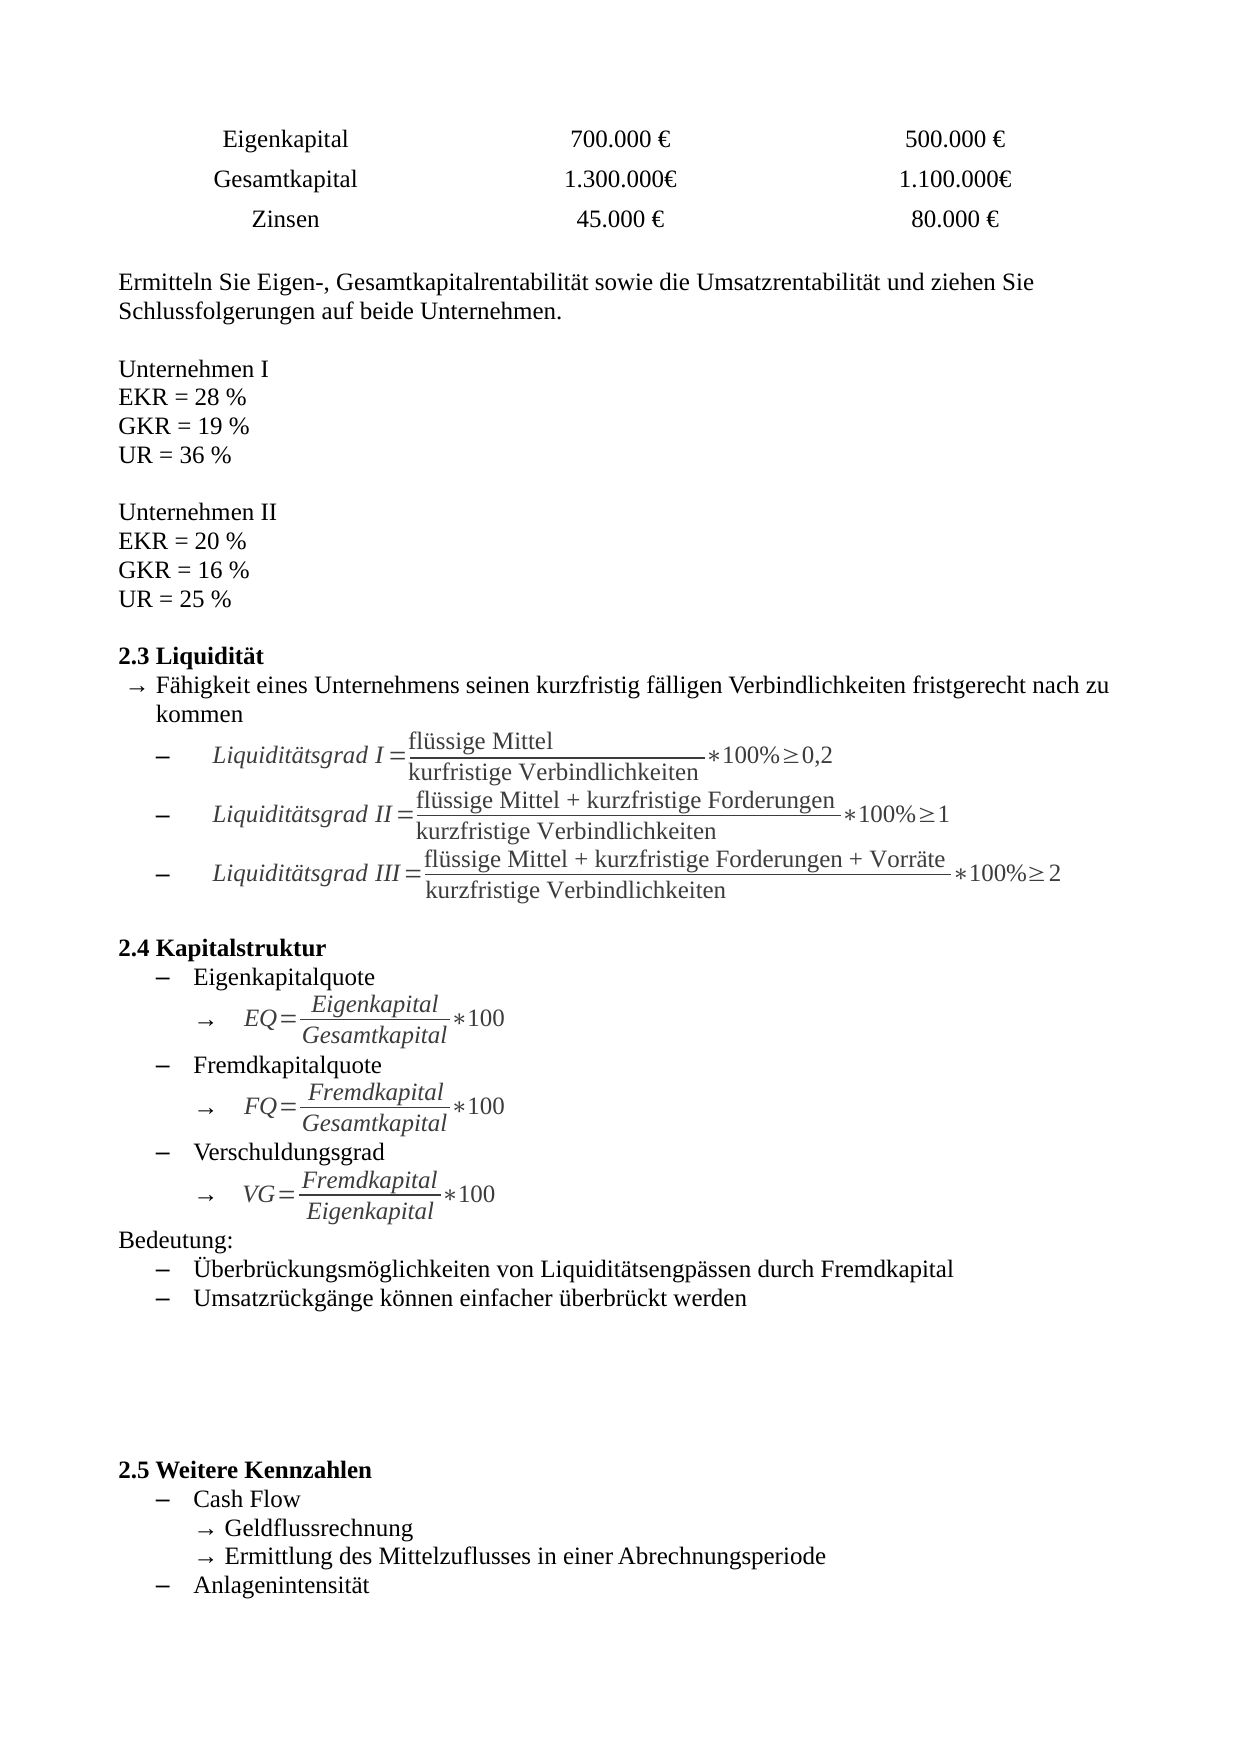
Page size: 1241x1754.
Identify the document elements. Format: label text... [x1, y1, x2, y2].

list Anlagenintensität [156, 1570, 1122, 1599]
table_cell Gesamtkapital [118, 158, 453, 198]
list → Ermittlung des Mittelzuflusses in einer Abrechnungsperiode [156, 1541, 1122, 1570]
list → [156, 1078, 1122, 1137]
table_cell 45.000 € [453, 199, 787, 239]
table_cell 1.300.000€ [453, 158, 787, 198]
text → Fähigkeit eines Unternehmens seinen kurzfristig fälligen Verbindlichkeiten fristgerecht nach zu [118, 670, 1122, 699]
table_cell 500.000 € [788, 118, 1122, 158]
text EKR = 20 % [118, 526, 1122, 555]
list → Geldflussrechnung [156, 1513, 1122, 1541]
text UR = 25 % [118, 584, 1122, 612]
text EKR = 28 % [118, 382, 1122, 411]
table_cell Zinsen [118, 199, 453, 239]
table_cell 1.100.000€ [788, 158, 1122, 198]
text Unternehmen II [118, 497, 1122, 526]
text Bedeutung: [118, 1225, 1122, 1254]
text 2.4 Kapitalstruktur [118, 933, 1122, 962]
list Fremdkapitalquote [156, 1050, 1122, 1078]
text Ermitteln Sie Eigen-, Gesamtkapitalrentabilität sowie die Umsatzrentabilität und ziehen Sie Schlussfolgerungen auf beide Unternehmen. [118, 267, 1122, 325]
text kommen [118, 699, 1122, 727]
text GKR = 16 % [118, 555, 1122, 584]
text 2.3 Liquidität [118, 641, 1122, 670]
text 2.5 Weitere Kennzahlen [118, 1455, 1122, 1484]
list Cash Flow [156, 1484, 1122, 1513]
list Überbrückungsmöglichkeiten von Liquiditätsengpässen durch Fremdkapital [156, 1254, 1122, 1283]
table_cell Eigenkapital [118, 118, 453, 158]
list → [156, 1166, 1122, 1225]
text Unternehmen I [118, 354, 1122, 382]
list Eigenkapitalquote [156, 962, 1122, 991]
list → [156, 991, 1122, 1050]
text GKR = 19 % [118, 411, 1122, 440]
list Umsatzrückgänge können einfacher überbrückt werden [156, 1283, 1122, 1311]
text UR = 36 % [118, 440, 1122, 469]
list Verschuldungsgrad [156, 1137, 1122, 1166]
table_cell 700.000 € [453, 118, 787, 158]
table_cell 80.000 € [788, 199, 1122, 239]
